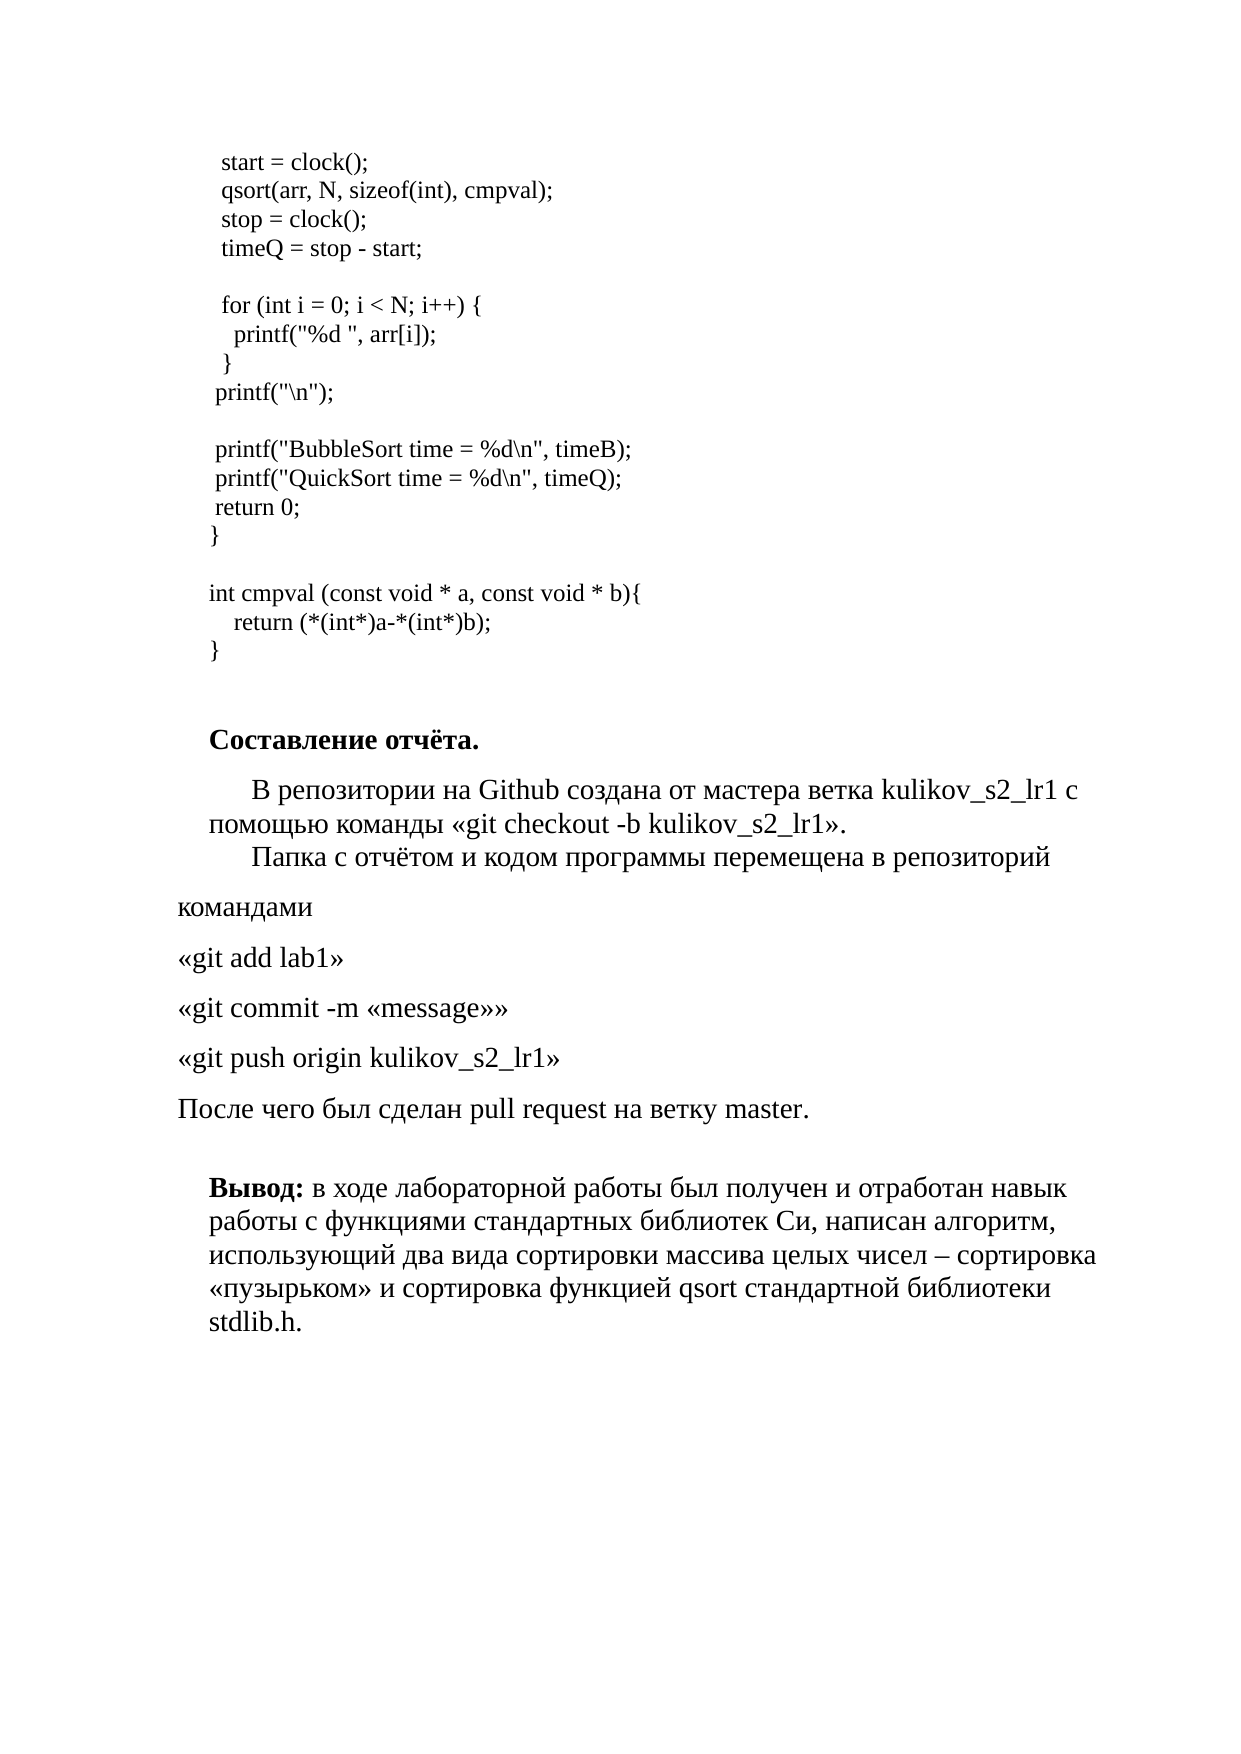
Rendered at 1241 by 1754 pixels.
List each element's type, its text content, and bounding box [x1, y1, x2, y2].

text start = clock(); [208, 147, 1152, 176]
text timeQ = stop - start; [208, 233, 1152, 262]
text qsort(arr, N, sizeof(int), cmpval); [208, 176, 1152, 204]
text int cmpval (const void * a, const void * b){ [208, 578, 1152, 607]
text printf("\n"); [208, 377, 1152, 406]
text Составление отчёта. [177, 722, 1152, 755]
text stop = clock(); [208, 204, 1152, 233]
text printf("BubbleSort time = %d\n", timeB); [208, 434, 1152, 463]
text Папка с отчётом и кодом программы перемещена в репозиторий командами «git add lab1» «git commit -m «message»» «git push origin kulikov_s2_lr1» После чего был сделан pull request на ветку master. [177, 839, 1152, 1124]
text } [208, 636, 1152, 664]
text return 0; [208, 492, 1152, 521]
text printf("QuickSort time = %d\n", timeQ); [208, 463, 1152, 492]
text return (*(int*)a-*(int*)b); [208, 607, 1152, 636]
text for (int i = 0; i < N; i++) { [208, 291, 1152, 319]
text printf("%d ", arr[i]); [208, 319, 1152, 348]
text В репозитории на Github создана от мастера ветка kulikov_s2_lr1 с помощью команды «git checkout -b kulikov_s2_lr1». [208, 772, 1152, 839]
text Вывод: в ходе лабораторной работы был получен и отработан навык работы с функциями стандартных библиотек Си, написан алгоритм, использующий два вида сортировки массива целых чисел – сортировка «пузырьком» и сортировка функцией qsort стандартной библиотеки stdlib.h. [208, 1170, 1152, 1338]
text } [208, 348, 1152, 377]
text } [208, 521, 1152, 549]
